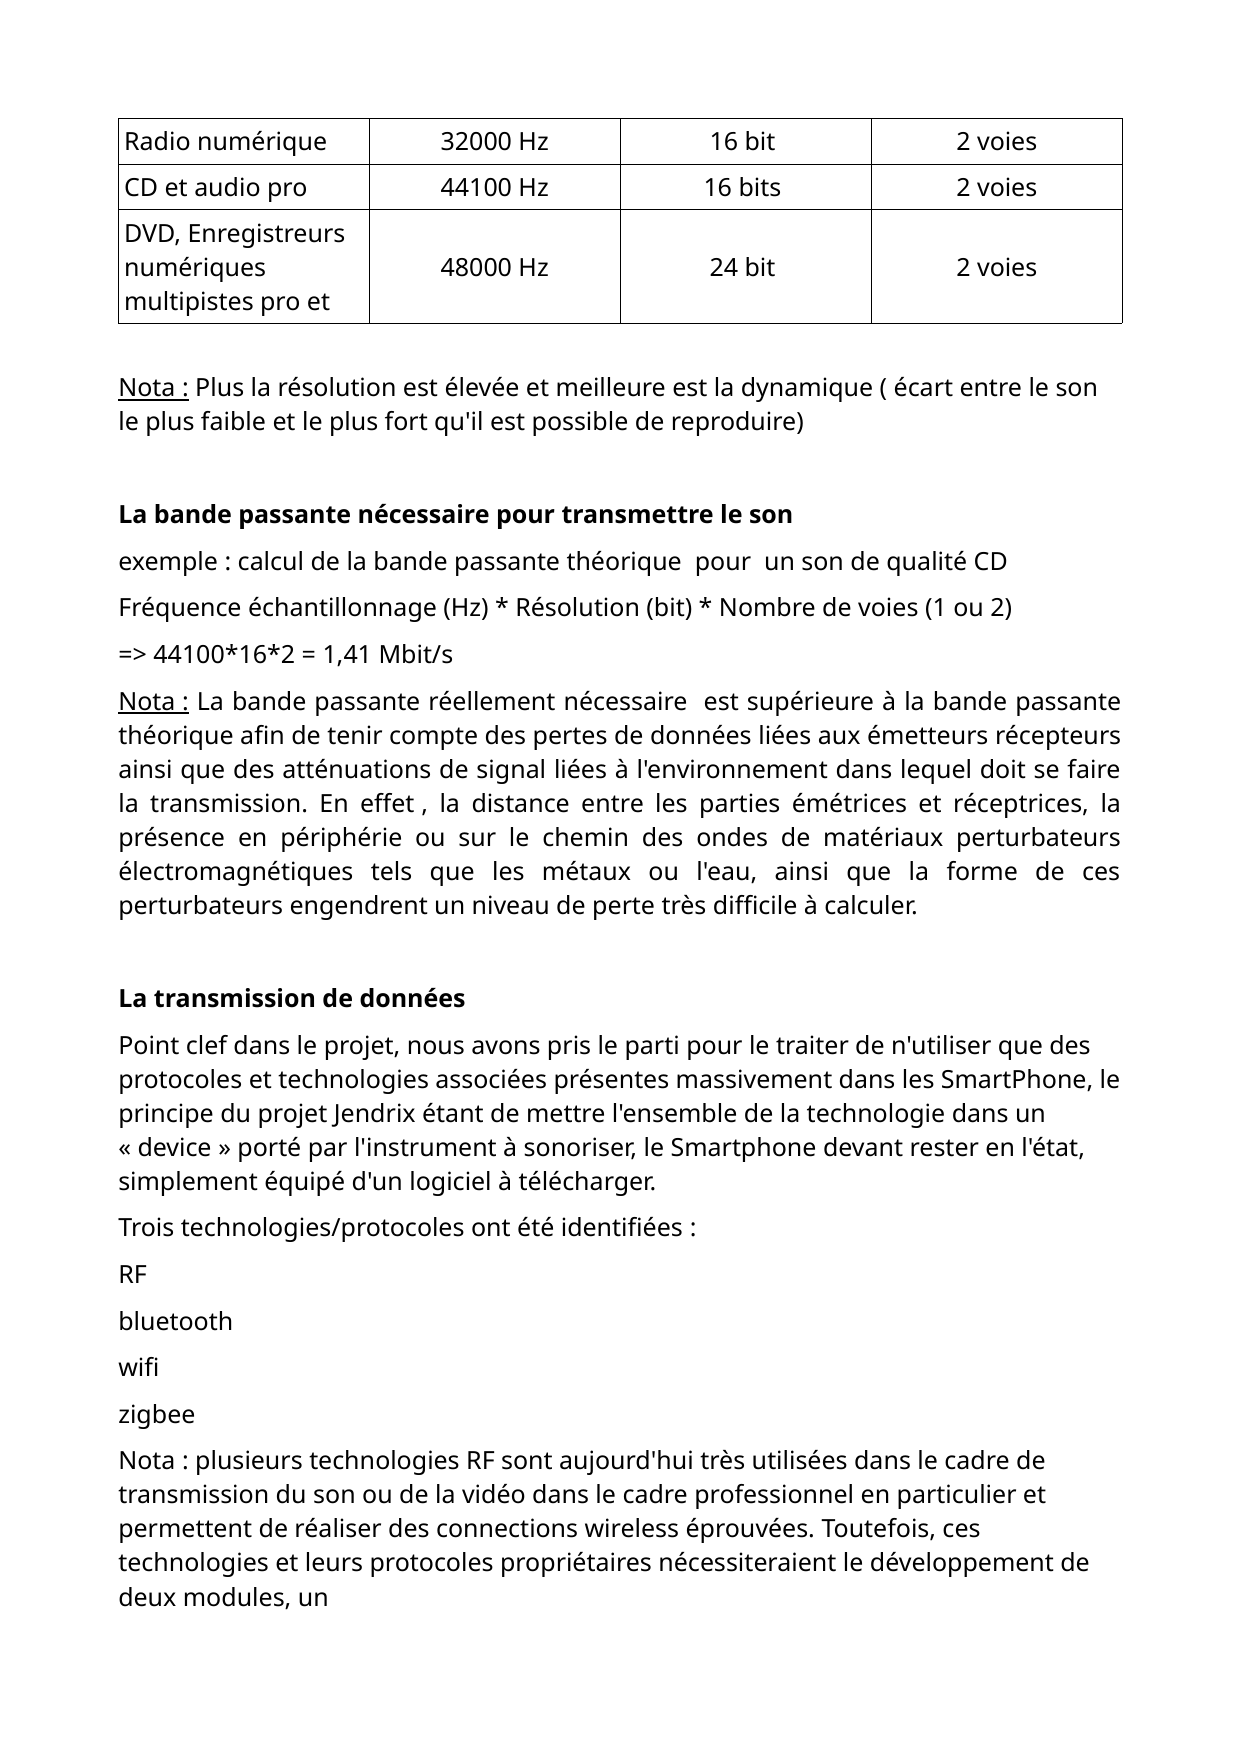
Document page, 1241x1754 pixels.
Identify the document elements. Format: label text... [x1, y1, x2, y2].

table_cell 24 bit [621, 210, 871, 323]
text Trois technologies/protocoles ont été identifiées : [118, 1210, 1122, 1244]
table_cell 2 voies [872, 210, 1122, 323]
text Nota : Plus la résolution est élevée et meilleure est la dynamique ( écart entre le son le plus faible et le plus fort qu'il est possible de reproduire) [118, 370, 1122, 438]
text bluetooth [118, 1303, 1122, 1337]
text RF [118, 1257, 1122, 1291]
table_cell 16 bit [621, 119, 871, 164]
text Nota : plusieurs technologies RF sont aujourd'hui très utilisées dans le cadre de transmission du son ou de la vidéo dans le cadre professionnel en particulier et permettent de réaliser des connections wireless éprouvées. Toutefois, ces technologies et leurs protocoles propriétaires nécessiteraient le développement de deux modules, un [118, 1443, 1122, 1613]
table_cell DVD, Enregistreurs numériques multipistes pro et [119, 210, 369, 323]
text wifi [118, 1350, 1122, 1384]
table_cell CD et audio pro [119, 165, 369, 209]
text exemple : calcul de la bande passante théorique pour un son de qualité CD [118, 543, 1122, 578]
table_cell 16 bits [621, 165, 871, 209]
text => 44100*16*2 = 1,41 Mbit/s [118, 637, 1122, 671]
table_cell Radio numérique [119, 119, 369, 164]
text Point clef dans le projet, nous avons pris le parti pour le traiter de n'utiliser que des protocoles et technologies associées présentes massivement dans les SmartPhone, le principe du projet Jendrix étant de mettre l'ensemble de la technologie dans un « device » porté par l'instrument à sonoriser, le Smartphone devant rester en l'état, simplement équipé d'un logiciel à télécharger. [118, 1027, 1122, 1198]
table_cell 2 voies [872, 119, 1122, 164]
text La bande passante nécessaire pour transmettre le son [118, 497, 1122, 531]
table_cell 32000 Hz [370, 119, 620, 164]
table_cell 48000 Hz [370, 210, 620, 323]
text Fréquence échantillonnage (Hz) * Résolution (bit) * Nombre de voies (1 ou 2) [118, 590, 1122, 624]
text zigbee [118, 1396, 1122, 1430]
table_cell 44100 Hz [370, 165, 620, 209]
text Nota : La bande passante réellement nécessaire est supérieure à la bande passante théorique afin de tenir compte des pertes de données liées aux émetteurs récepteurs ainsi que des atténuations de signal liées à l'environnement dans lequel doit se faire la transmission. En effet , la distance entre les parties émétrices et réceptrices, la présence en périphérie ou sur le chemin des ondes de matériaux perturbateurs électromagnétiques tels que les métaux ou l'eau, ainsi que la forme de ces perturbateurs engendrent un niveau de perte très difficile à calculer. [118, 683, 1122, 922]
table_cell 2 voies [872, 165, 1122, 209]
text La transmission de données [118, 981, 1122, 1015]
